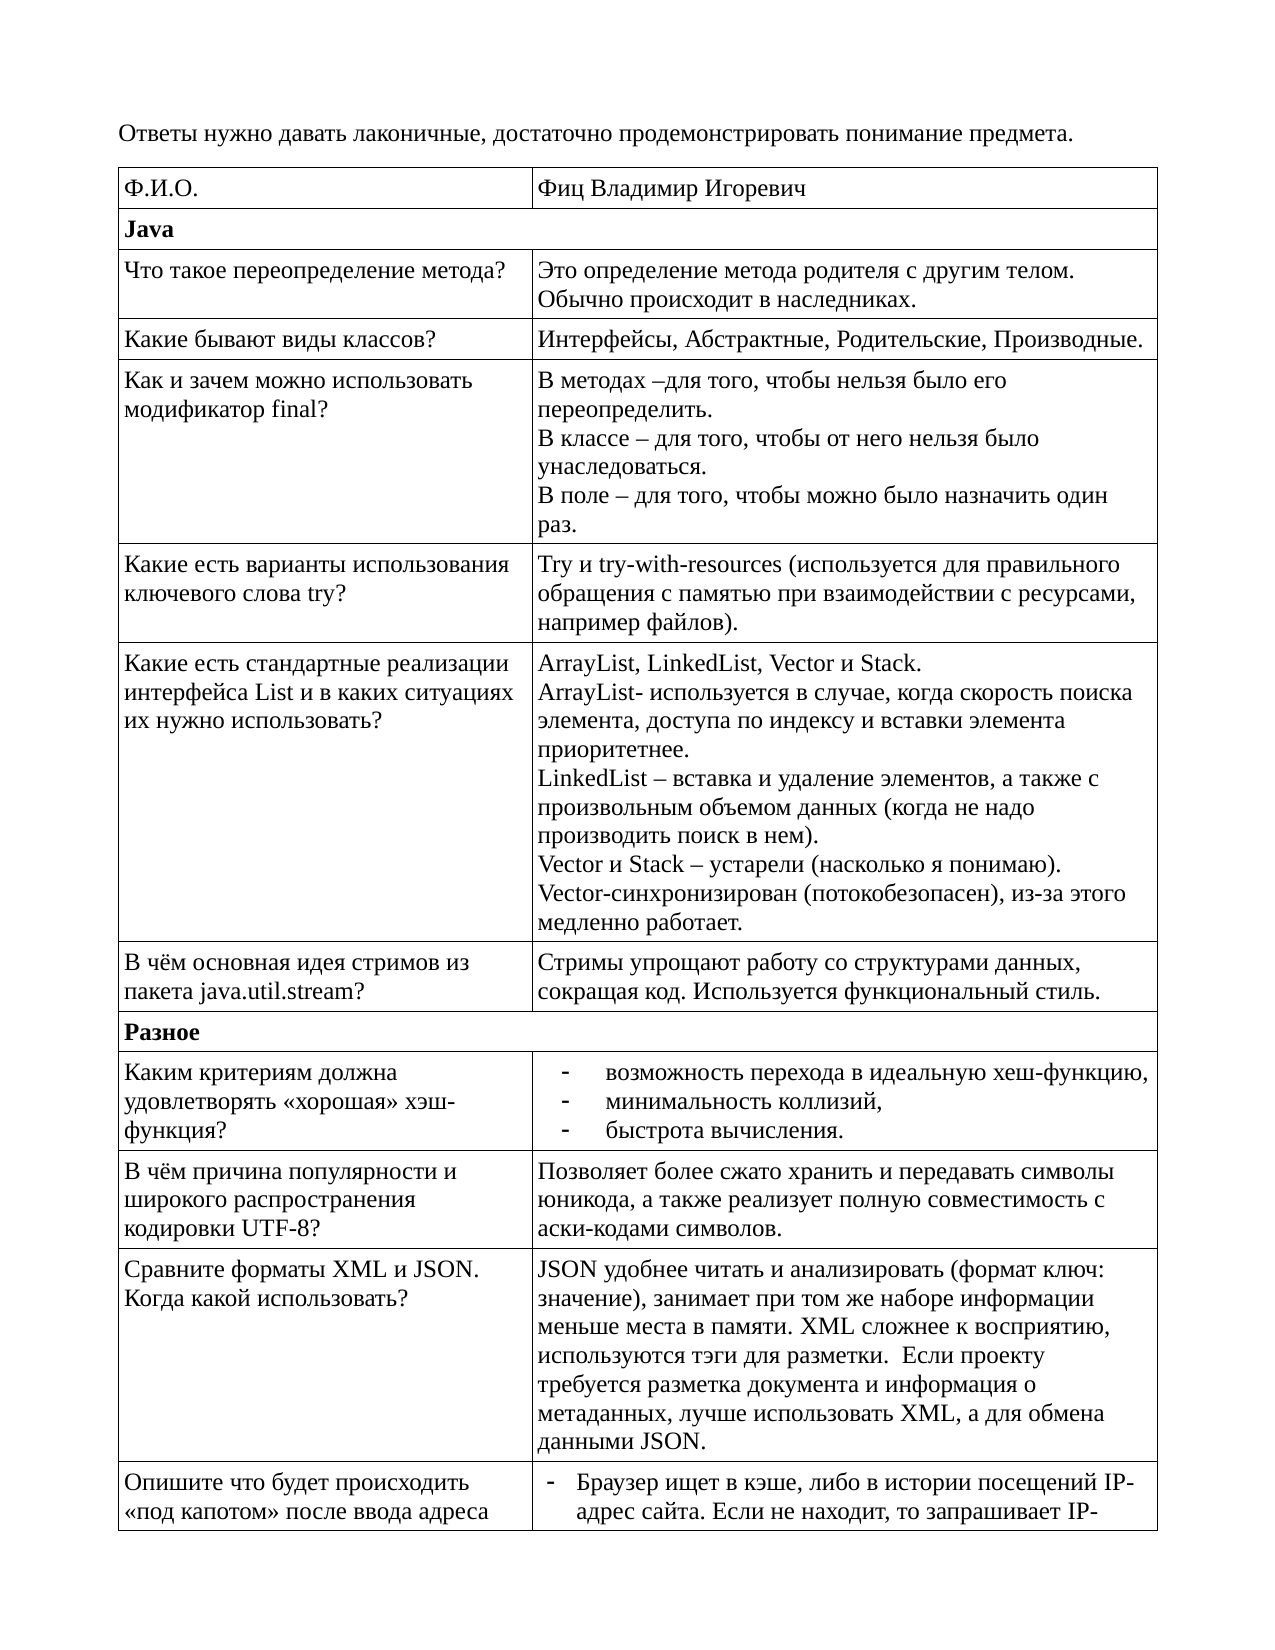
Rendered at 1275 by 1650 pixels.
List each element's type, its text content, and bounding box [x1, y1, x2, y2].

table_cell Позволяет более сжато хранить и передавать символы юникода, а также реализует полную совместимость с аски-кодами символов. [533, 1151, 1157, 1248]
table_cell JSON удобнее читать и анализировать (формат ключ: значение), занимает при том же наборе информации меньше места в памяти. XML сложнее к восприятию, используются тэги для разметки. Если проекту требуется разметка документа и информация о метаданных, лучше использовать XML, а для обмена данными JSON. [533, 1249, 1157, 1461]
table_cell Try и try-with-resources (используется для правильного обращения с памятью при взаимодействии с ресурсами, например файлов). [533, 544, 1157, 642]
table_cell Как и зачем можно использовать модификатор final? [119, 360, 532, 543]
table_cell Какие есть стандартные реализации интерфейса List и в каких ситуациях их нужно использовать? [119, 643, 532, 941]
table_cell Что такое переопределение метода? [119, 250, 532, 318]
table_cell Разное [119, 1012, 1157, 1051]
table_cell Какие есть варианты использования ключевого слова try? [119, 544, 532, 642]
table_cell Какие бывают виды классов? [119, 319, 532, 359]
table_cell Интерфейсы, Абстрактные, Родительские, Производные. [533, 319, 1157, 359]
table_cell Сравните форматы XML и JSON. Когда какой использовать? [119, 1249, 532, 1461]
table_header Фиц Владимир Игоревич [533, 168, 1157, 208]
table_cell Стримы упрощают работу со структурами данных, сокращая код. Используется функциональный стиль. [533, 942, 1157, 1011]
table_cell Каким критериям должна удовлетворять «хорошая» хэш-функция? [119, 1052, 532, 1149]
table_cell Опишите что будет происходить «под капотом» после ввода адреса [119, 1462, 532, 1530]
table_cell Это определение метода родителя с другим телом. Обычно происходит в наследниках. [533, 250, 1157, 318]
table_cell Java [119, 209, 1157, 249]
table_cell В чём причина популярности и широкого распространения кодировки UTF-8? [119, 1151, 532, 1248]
table_cell возможность перехода в идеальную хеш-функцию, минимальность коллизий, быстрота вычисления. [533, 1052, 1157, 1149]
table_cell Браузер ищет в кэше, либо в истории посещений IP-адрес сайта. Если не находит, то запрашивает IP-адрес сайта, который ввел пользователь у DNS-сервера; DNS-сервер ищет по домену и поддоменному имени IP-адрес сайта и возвращает его браузеру; Браузер устанавливает соединение с сервером сайта (TCP протокол); Браузер отправляет Get-запрос (HTTP-протокол); После ответа сервера, для передачи данных браузер использует POST-запрос. [533, 1462, 1157, 1530]
table_cell В методах –для того, чтобы нельзя было его переопределить. В классе – для того, чтобы от него нельзя было унаследоваться. В поле – для того, чтобы можно было назначить один раз. [533, 360, 1157, 543]
table_cell В чём основная идея стримов из пакета java.util.stream? [119, 942, 532, 1011]
table_header Ф.И.О. [119, 168, 532, 208]
text Ответы нужно давать лаконичные, достаточно продемонстрировать понимание предмета. [118, 118, 1157, 147]
table_cell ArrayList, LinkedList, Vector и Stack. ArrayList- используется в случае, когда скорость поиска элемента, доступа по индексу и вставки элемента приоритетнее. LinkedList – вставка и удаление элементов, а также с произвольным объемом данных (когда не надо производить поиск в нем). Vector и Stack – устарели (насколько я понимаю). Vector-синхронизирован (потокобезопасен), из-за этого медленно работает. [533, 643, 1157, 941]
